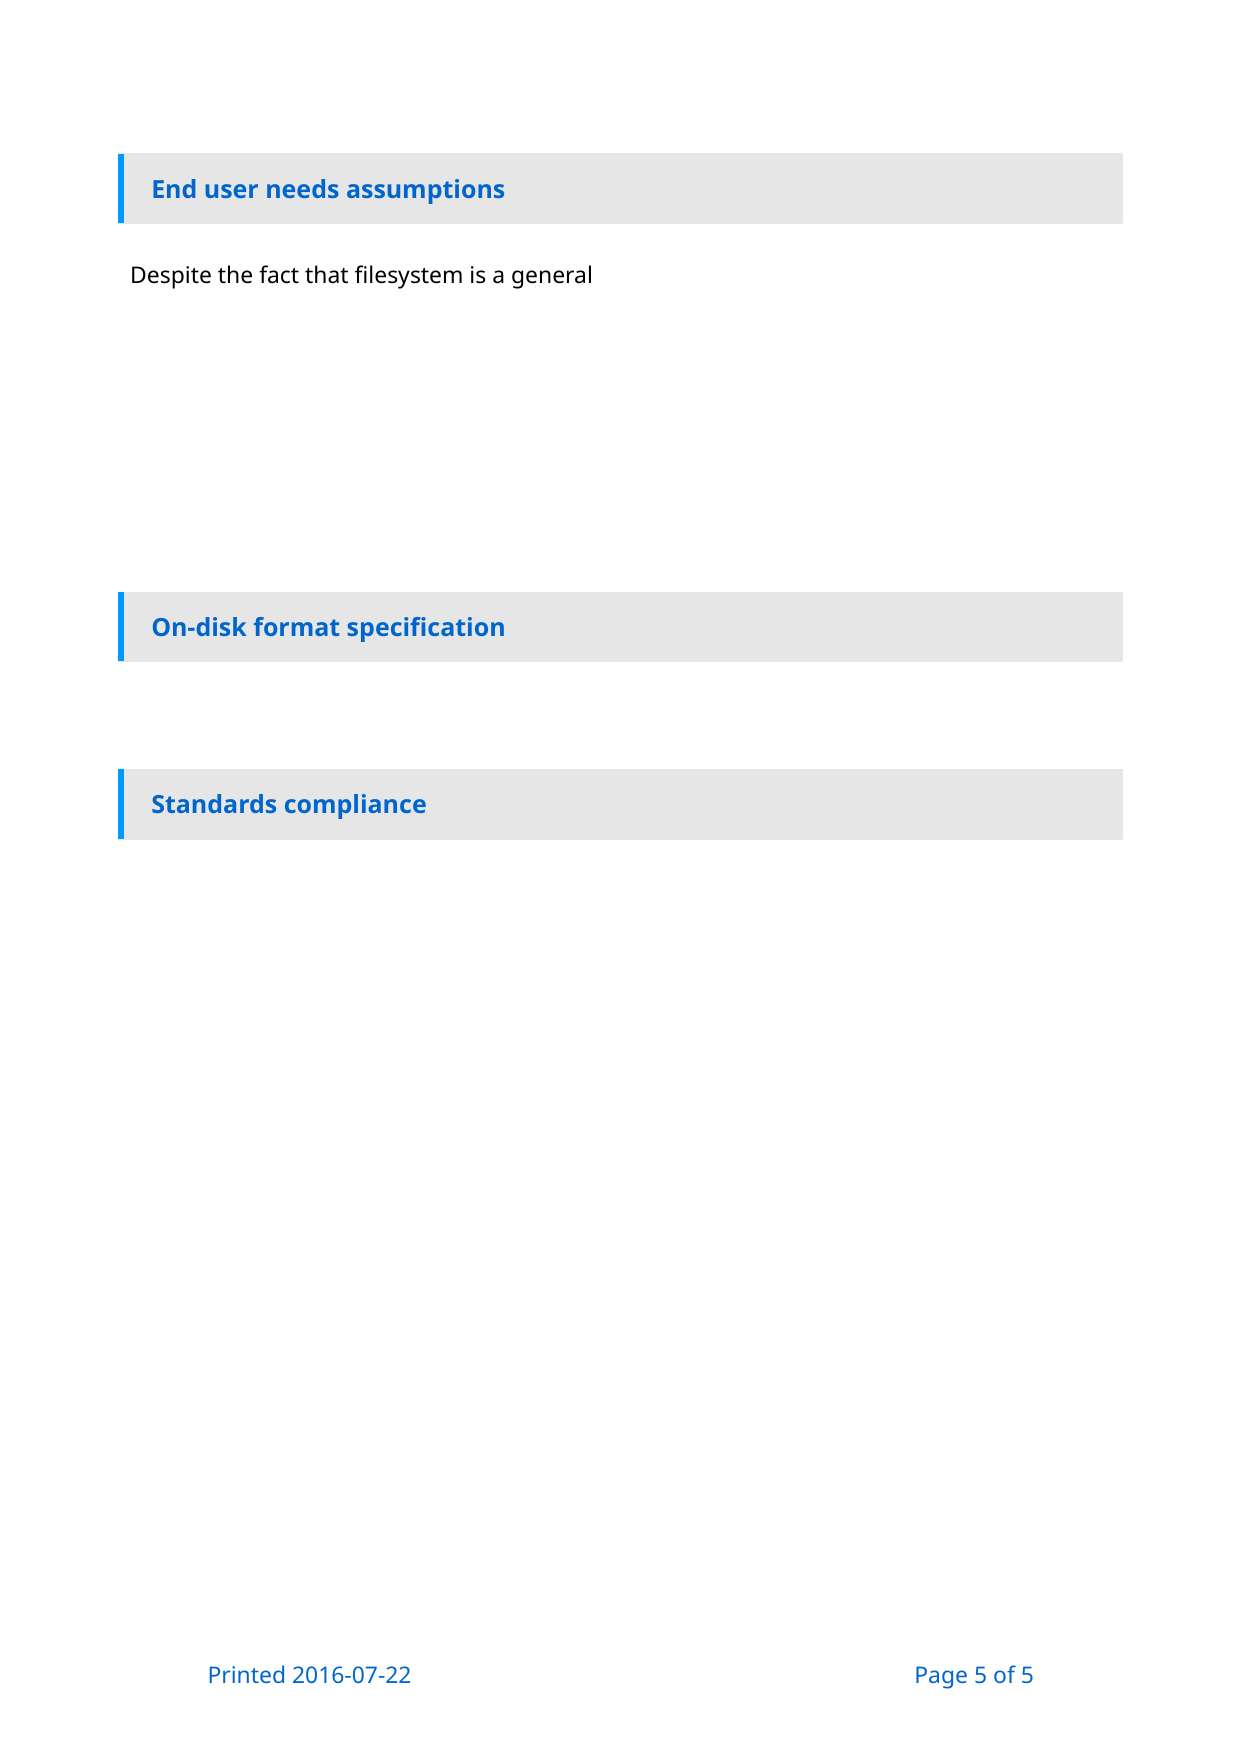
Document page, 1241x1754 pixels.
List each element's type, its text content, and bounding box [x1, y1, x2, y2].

subtitle Standards compliance [124, 770, 1122, 839]
subtitle End user needs assumptions [124, 155, 1122, 223]
text Despite the fact that filesystem is a general [118, 259, 1122, 290]
subtitle On-disk format specification [124, 593, 1122, 661]
